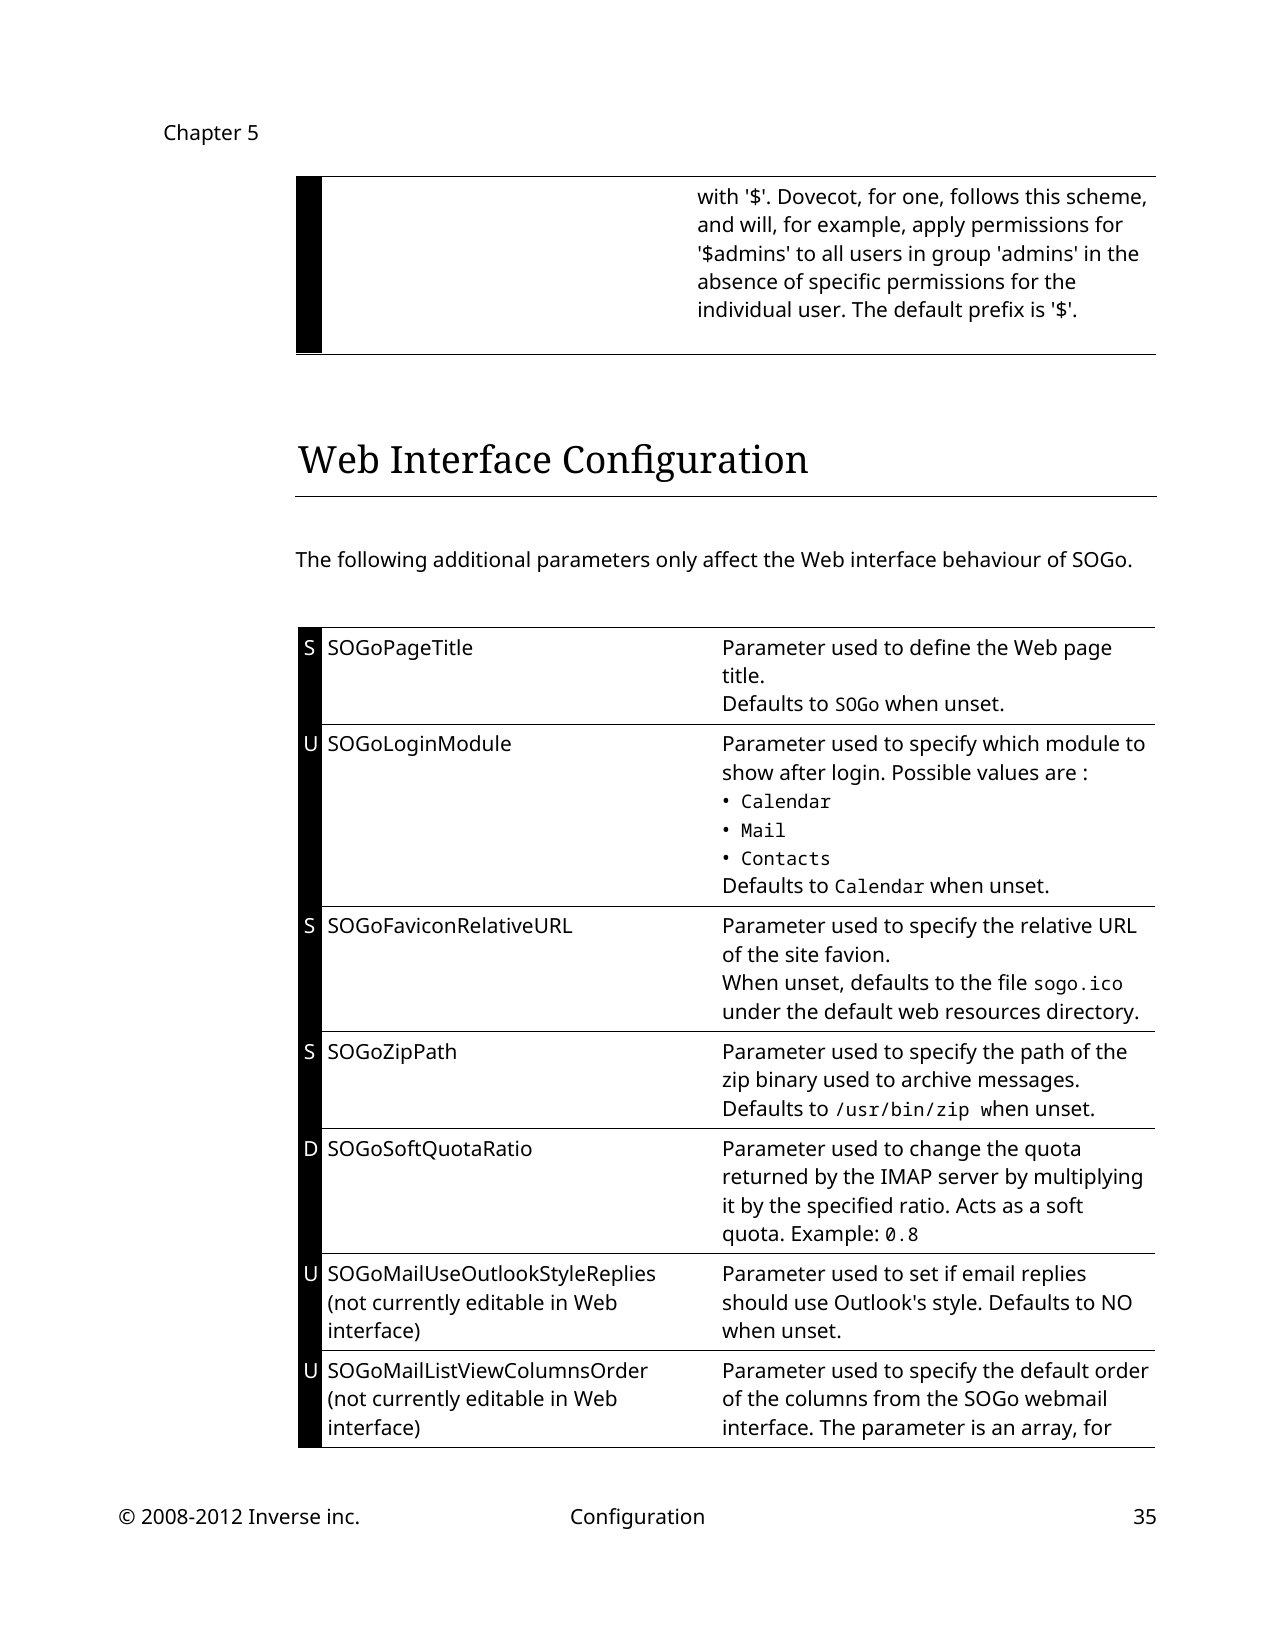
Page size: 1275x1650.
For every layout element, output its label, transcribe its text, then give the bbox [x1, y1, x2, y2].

table_cell Parameter used to specify the default order of the columns from the SOGo webmail interface. The parameter is an array, for [716, 1351, 1155, 1447]
table_cell Parameter used to specify the relative URL of the site favion. When unset, defaults to the file sogo.ico under the default web resources directory. [716, 907, 1155, 1031]
table_cell Parameter used to set if email replies should use Outlook's style. Defaults to NO when unset. [716, 1254, 1155, 1350]
table_cell with '$'. Dovecot, for one, follows this scheme, and will, for example, apply permissions for '$admins' to all users in group 'admins' in the absence of specific permissions for the individual user. The default prefix is '$'. [691, 177, 1156, 353]
table_cell [322, 177, 691, 353]
table_header S [298, 628, 322, 724]
table_cell SOGoMailUseOutlookStyleReplies (not currently editable in Web interface) [322, 1254, 716, 1350]
table_cell U [298, 1351, 322, 1447]
table_cell SOGoLoginModule [322, 725, 716, 906]
table_cell SOGoSoftQuotaRatio [322, 1129, 716, 1253]
table_cell Parameter used to specify the path of the zip binary used to archive messages. Defaults to /usr/bin/zip when unset. [716, 1032, 1155, 1128]
table_cell Parameter used to change the quota returned by the IMAP server by multiplying it by the specified ratio. Acts as a soft quota. Example: 0.8 [716, 1129, 1155, 1253]
table_cell [296, 177, 322, 353]
table_header SOGoPageTitle [322, 628, 716, 724]
table_cell SOGoMailListViewColumnsOrder (not currently editable in Web interface) [322, 1351, 716, 1447]
table_cell U [298, 1254, 322, 1350]
table_cell S [298, 1032, 322, 1128]
table_cell SOGoFaviconRelativeURL [322, 907, 716, 1031]
table_cell Parameter used to specify which module to show after login. Possible values are : • Calendar • Mail • Contacts Defaults to Calendar when unset. [716, 725, 1155, 906]
table_cell D [298, 1129, 322, 1253]
table_header Parameter used to define the Web page title. Defaults to SOGo when unset. [716, 628, 1155, 724]
table_cell U [298, 725, 322, 906]
text The following additional parameters only affect the Web interface behaviour of SOGo. [295, 545, 1157, 573]
subtitle Web Interface Configuration [295, 433, 1157, 496]
table_cell SOGoZipPath [322, 1032, 716, 1128]
table_cell S [298, 907, 322, 1031]
